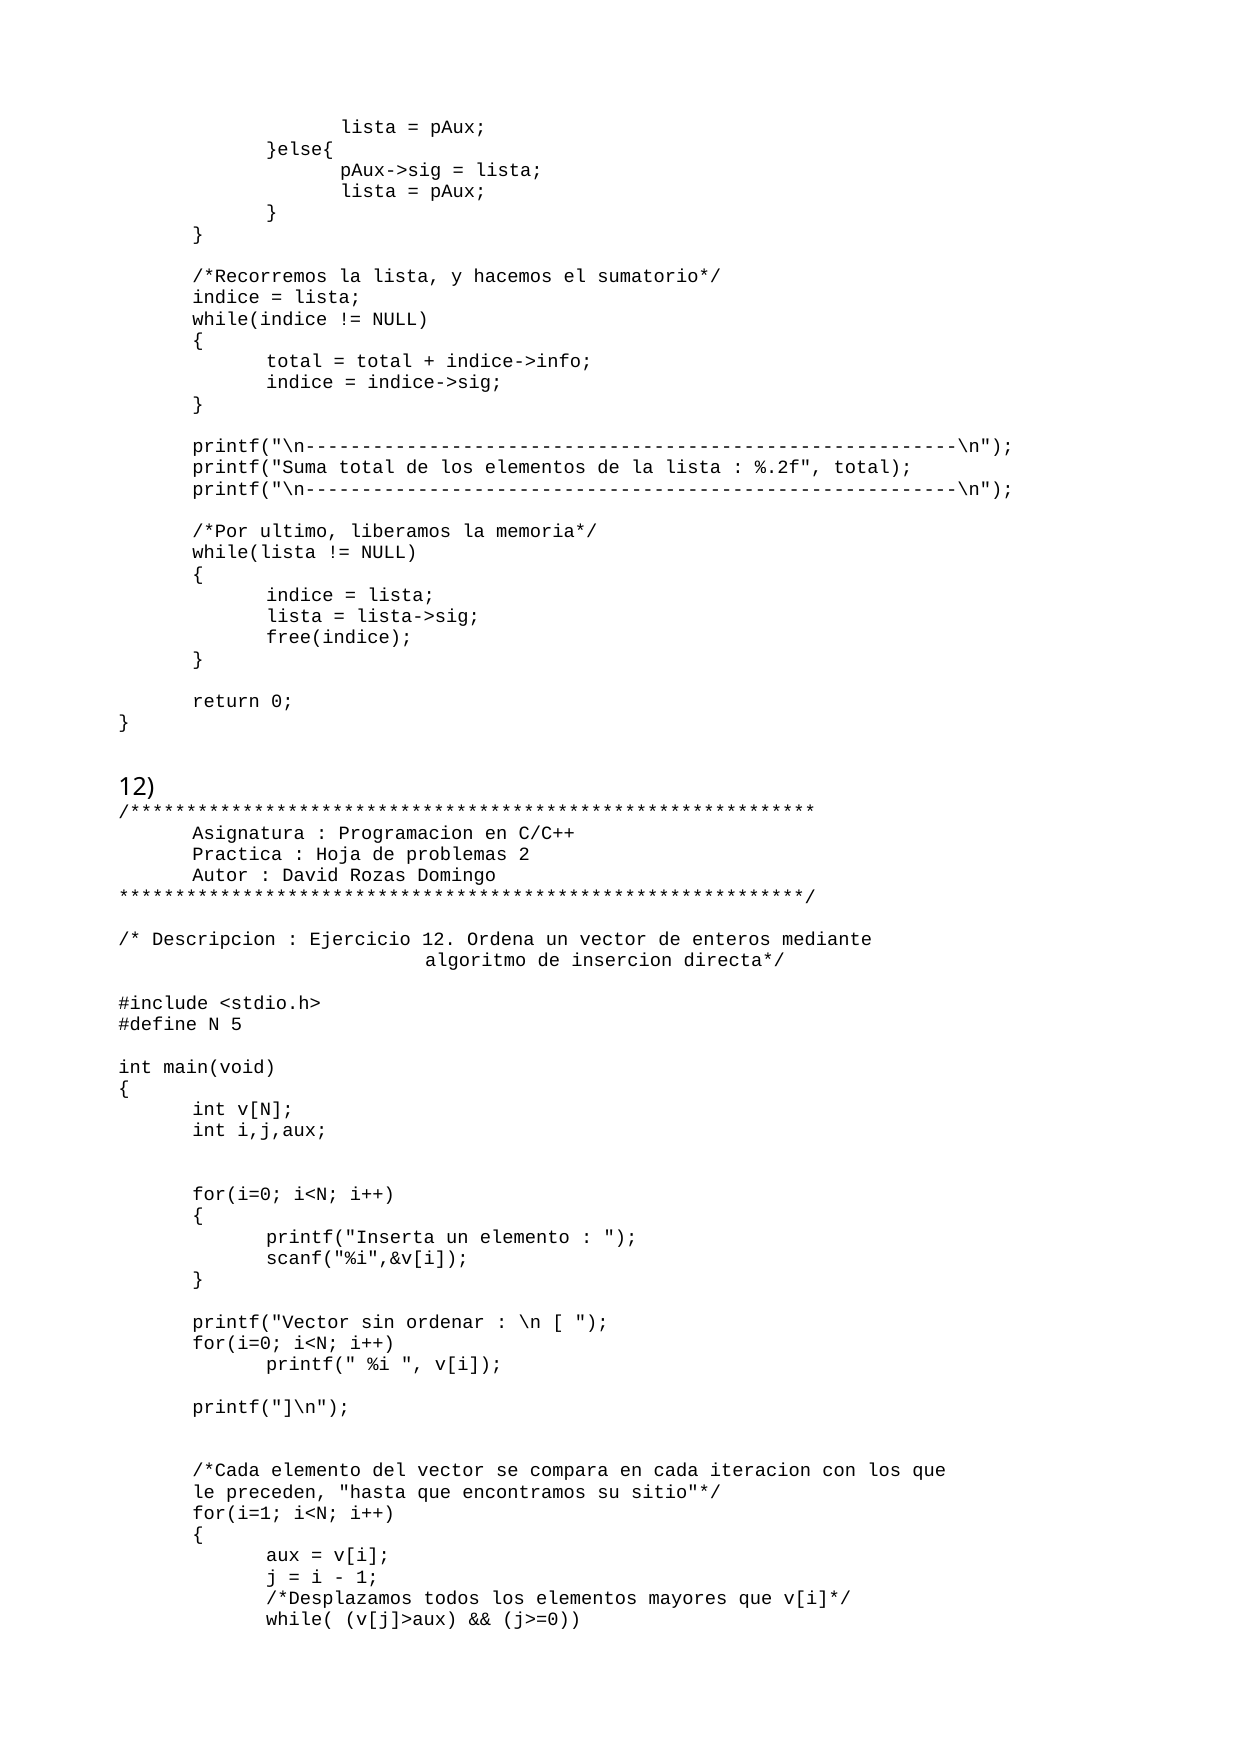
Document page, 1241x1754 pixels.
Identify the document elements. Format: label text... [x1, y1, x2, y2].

text int i,j,aux; [118, 1121, 1122, 1142]
text { [118, 1079, 1122, 1100]
text { [118, 564, 1122, 586]
text printf("Vector sin ordenar : \n [ "); [118, 1312, 1122, 1334]
text le preceden, "hasta que encontramos su sitio"*/ [118, 1482, 1122, 1504]
text pAux->sig = lista; [118, 161, 1122, 182]
text int main(void) [118, 1057, 1122, 1079]
text }else{ [118, 139, 1122, 161]
text algoritmo de insercion directa*/ [118, 951, 1122, 972]
text int v[N]; [118, 1100, 1122, 1121]
text while(lista != NULL) [118, 543, 1122, 564]
text Asignatura : Programacion en C/C++ [118, 824, 1122, 845]
text while( (v[j]>aux) && (j>=0)) [118, 1610, 1122, 1631]
text } [118, 394, 1122, 416]
text while(indice != NULL) [118, 309, 1122, 331]
text 12) [118, 768, 1122, 802]
text for(i=0; i<N; i++) [118, 1334, 1122, 1355]
text indice = lista; [118, 288, 1122, 309]
text aux = v[i]; [118, 1546, 1122, 1567]
text /*Desplazamos todos los elementos mayores que v[i]*/ [118, 1589, 1122, 1610]
text { [118, 1525, 1122, 1546]
text } [118, 224, 1122, 246]
text printf(" %i ", v[i]); [118, 1355, 1122, 1376]
text } [118, 649, 1122, 671]
text /*Recorremos la lista, y hacemos el sumatorio*/ [118, 267, 1122, 288]
text indice = indice->sig; [118, 373, 1122, 394]
text } [118, 1270, 1122, 1291]
text #define N 5 [118, 1015, 1122, 1036]
text Autor : David Rozas Domingo [118, 866, 1122, 887]
text printf("Suma total de los elementos de la lista : %.2f", total); [118, 458, 1122, 479]
text scanf("%i",&v[i]); [118, 1249, 1122, 1270]
text free(indice); [118, 628, 1122, 649]
text return 0; [118, 692, 1122, 713]
text /************************************************************* [118, 802, 1122, 824]
text } [118, 203, 1122, 224]
text total = total + indice->info; [118, 352, 1122, 373]
text *************************************************************/ [118, 887, 1122, 909]
text { [118, 1206, 1122, 1227]
text for(i=0; i<N; i++) [118, 1185, 1122, 1206]
text indice = lista; [118, 586, 1122, 607]
text /*Por ultimo, liberamos la memoria*/ [118, 522, 1122, 543]
text for(i=1; i<N; i++) [118, 1504, 1122, 1525]
text } [118, 713, 1122, 734]
text /*Cada elemento del vector se compara en cada iteracion con los que [118, 1461, 1122, 1482]
text j = i - 1; [118, 1567, 1122, 1589]
text printf("\n----------------------------------------------------------\n"); [118, 479, 1122, 501]
text /* Descripcion : Ejercicio 12. Ordena un vector de enteros mediante [118, 930, 1122, 951]
text { [118, 331, 1122, 352]
text lista = pAux; [118, 182, 1122, 203]
text printf("Inserta un elemento : "); [118, 1227, 1122, 1249]
text lista = pAux; [118, 118, 1122, 139]
text printf("\n----------------------------------------------------------\n"); [118, 437, 1122, 458]
text #include <stdio.h> [118, 994, 1122, 1015]
text printf("]\n"); [118, 1397, 1122, 1419]
text Practica : Hoja de problemas 2 [118, 845, 1122, 866]
text lista = lista->sig; [118, 607, 1122, 628]
